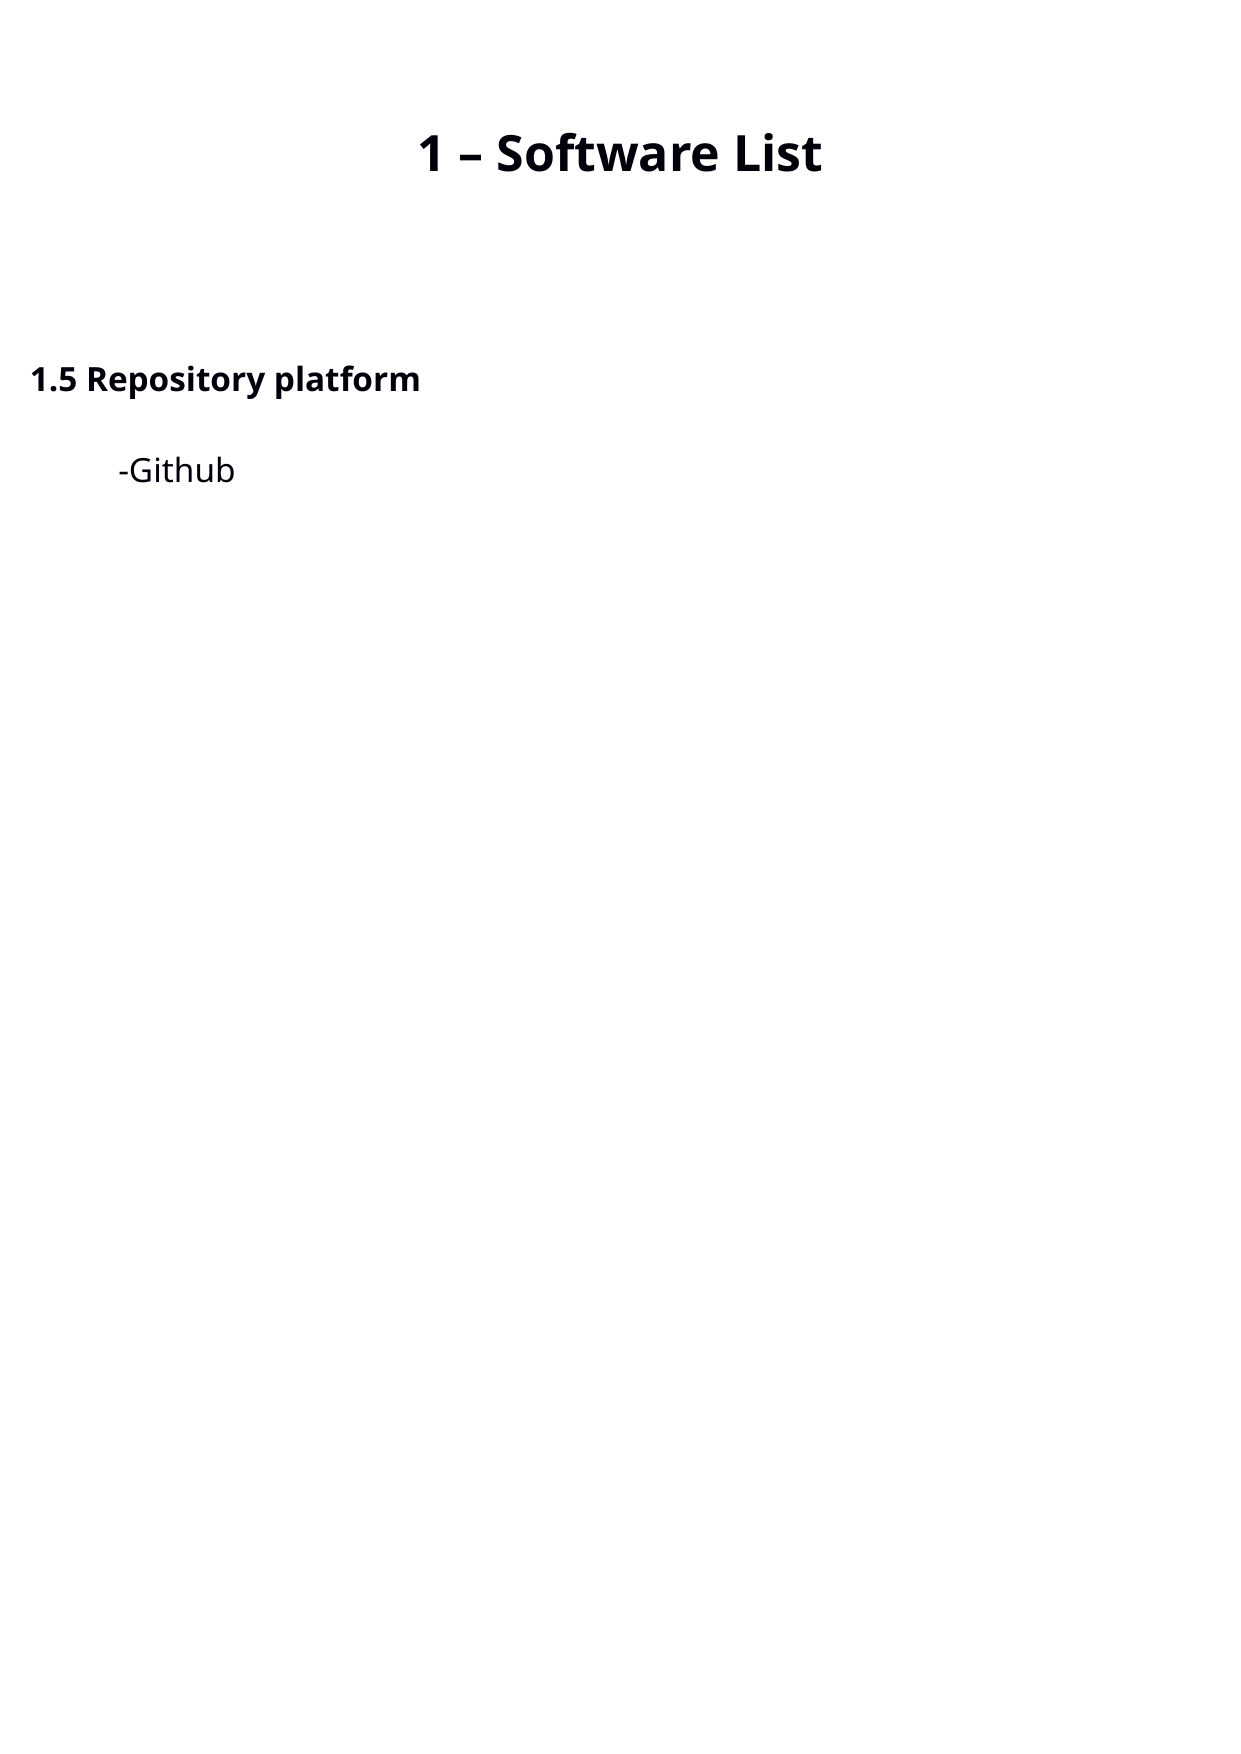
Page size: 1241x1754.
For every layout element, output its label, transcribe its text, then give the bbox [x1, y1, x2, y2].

text -Github [29, 447, 1122, 492]
text 1.5 Repository platform [29, 356, 1122, 401]
